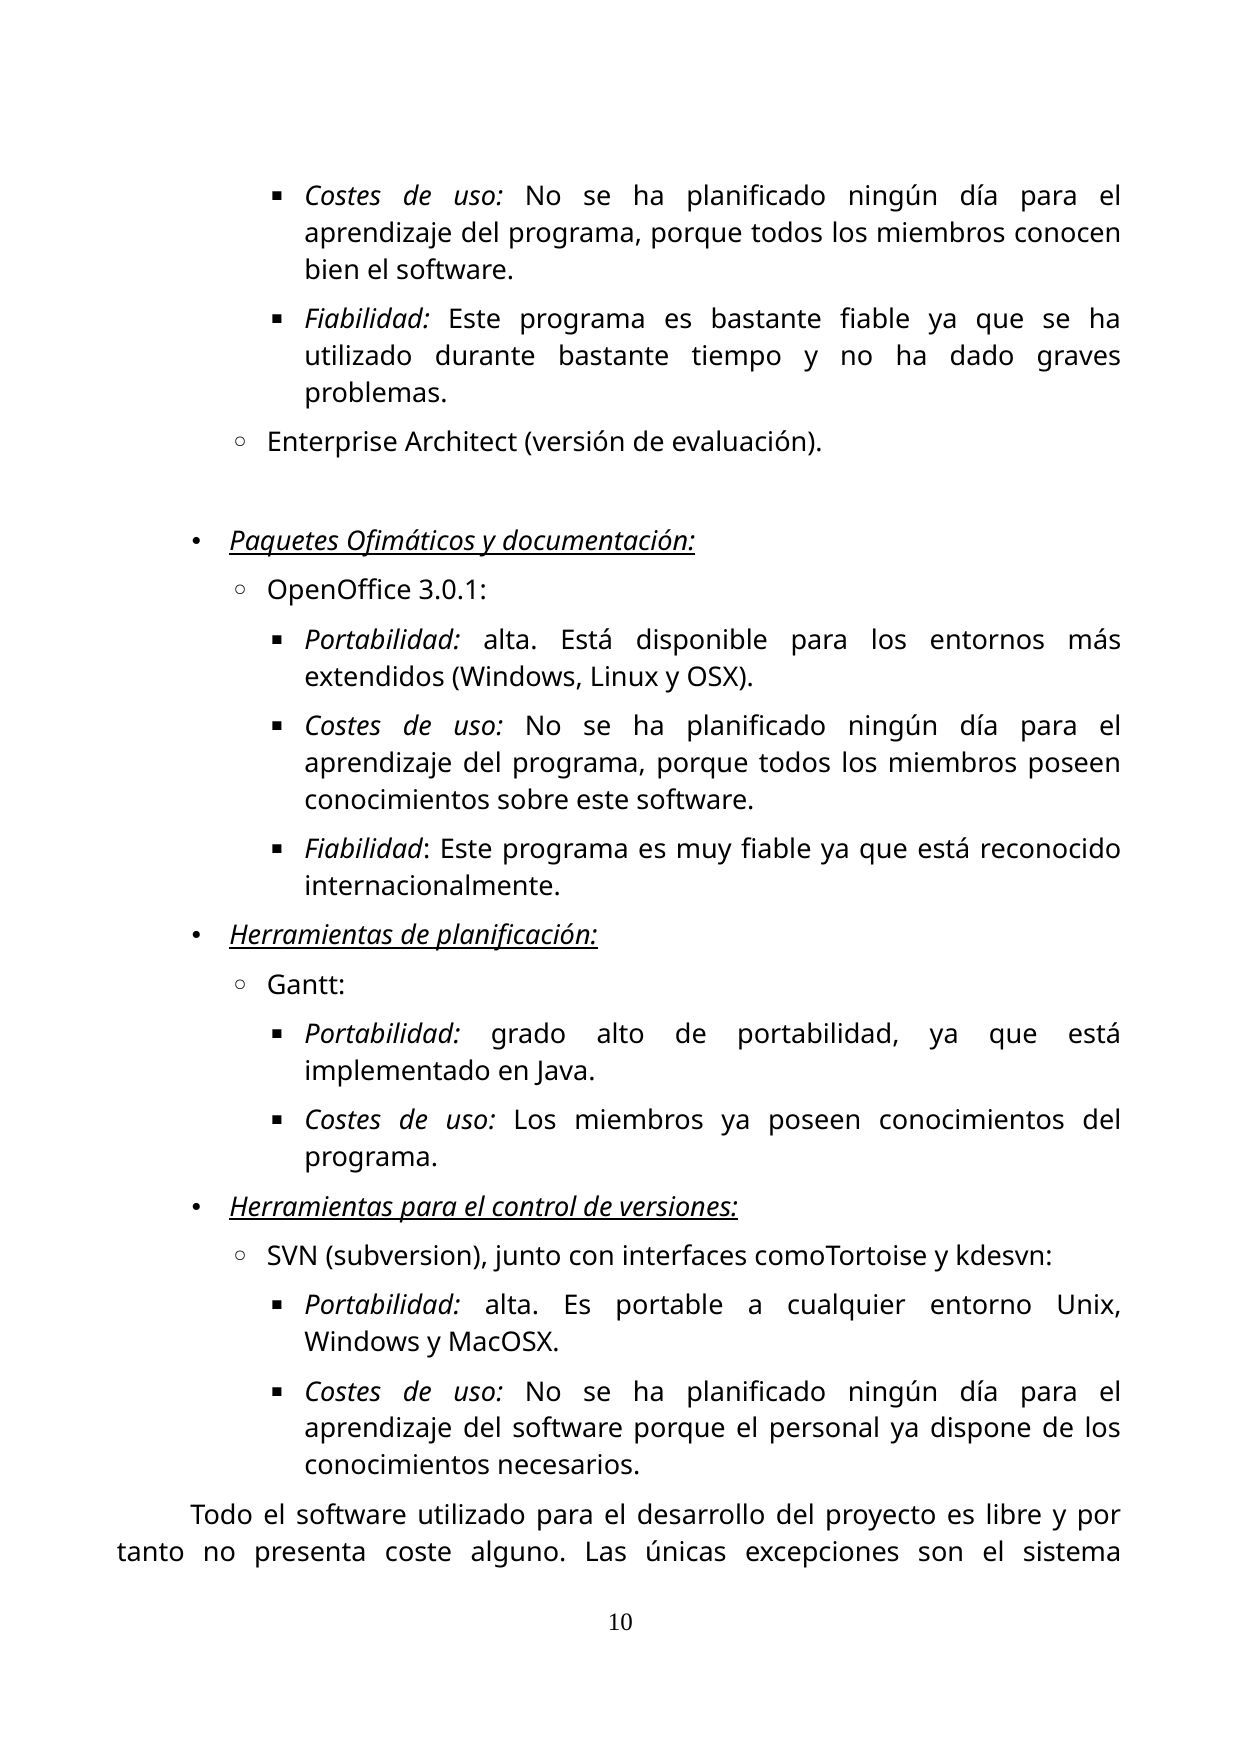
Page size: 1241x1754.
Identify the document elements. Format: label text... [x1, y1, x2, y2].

list Enterprise Architect (versión de evaluación). [229, 423, 1122, 459]
list Fiabilidad: Este programa es muy fiable ya que está reconocido internacionalmente. [267, 829, 1122, 903]
list Gantt: [229, 965, 1122, 1002]
list Costes de uso: No se ha planificado ningún día para el aprendizaje del software porque el personal ya dispone de los conocimientos necesarios. [267, 1372, 1122, 1483]
list OpenOffice 3.0.1: [229, 571, 1122, 608]
list Paquetes Ofimáticos y documentación: [192, 521, 1122, 558]
list Portabilidad: alta. Está disponible para los entornos más extendidos (Windows, Linux y OSX). [267, 620, 1122, 694]
list Fiabilidad: Este programa es bastante fiable ya que se ha utilizado durante bastante tiempo y no ha dado graves problemas. [267, 299, 1122, 410]
list Costes de uso: No se ha planificado ningún día para el aprendizaje del programa, porque todos los miembros conocen bien el software. [267, 176, 1122, 287]
list SVN (subversion), junto con interfaces comoTortoise y kdesvn: [229, 1236, 1122, 1273]
list Todo el software utilizado para el desarrollo del proyecto es libre y por tanto no presenta coste alguno. Las únicas excepciones son el sistema [117, 1495, 1122, 1569]
list Costes de uso: Los miembros ya poseen conocimientos del programa. [267, 1101, 1122, 1174]
list Herramientas para el control de versiones: [192, 1187, 1122, 1224]
list Portabilidad: alta. Es portable a cualquier entorno Unix, Windows y MacOSX. [267, 1286, 1122, 1359]
list Portabilidad: grado alto de portabilidad, ya que está implementado en Java. [267, 1014, 1122, 1088]
list Herramientas de planificación: [192, 916, 1122, 953]
list Costes de uso: No se ha planificado ningún día para el aprendizaje del programa, porque todos los miembros poseen conocimientos sobre este software. [267, 706, 1122, 817]
